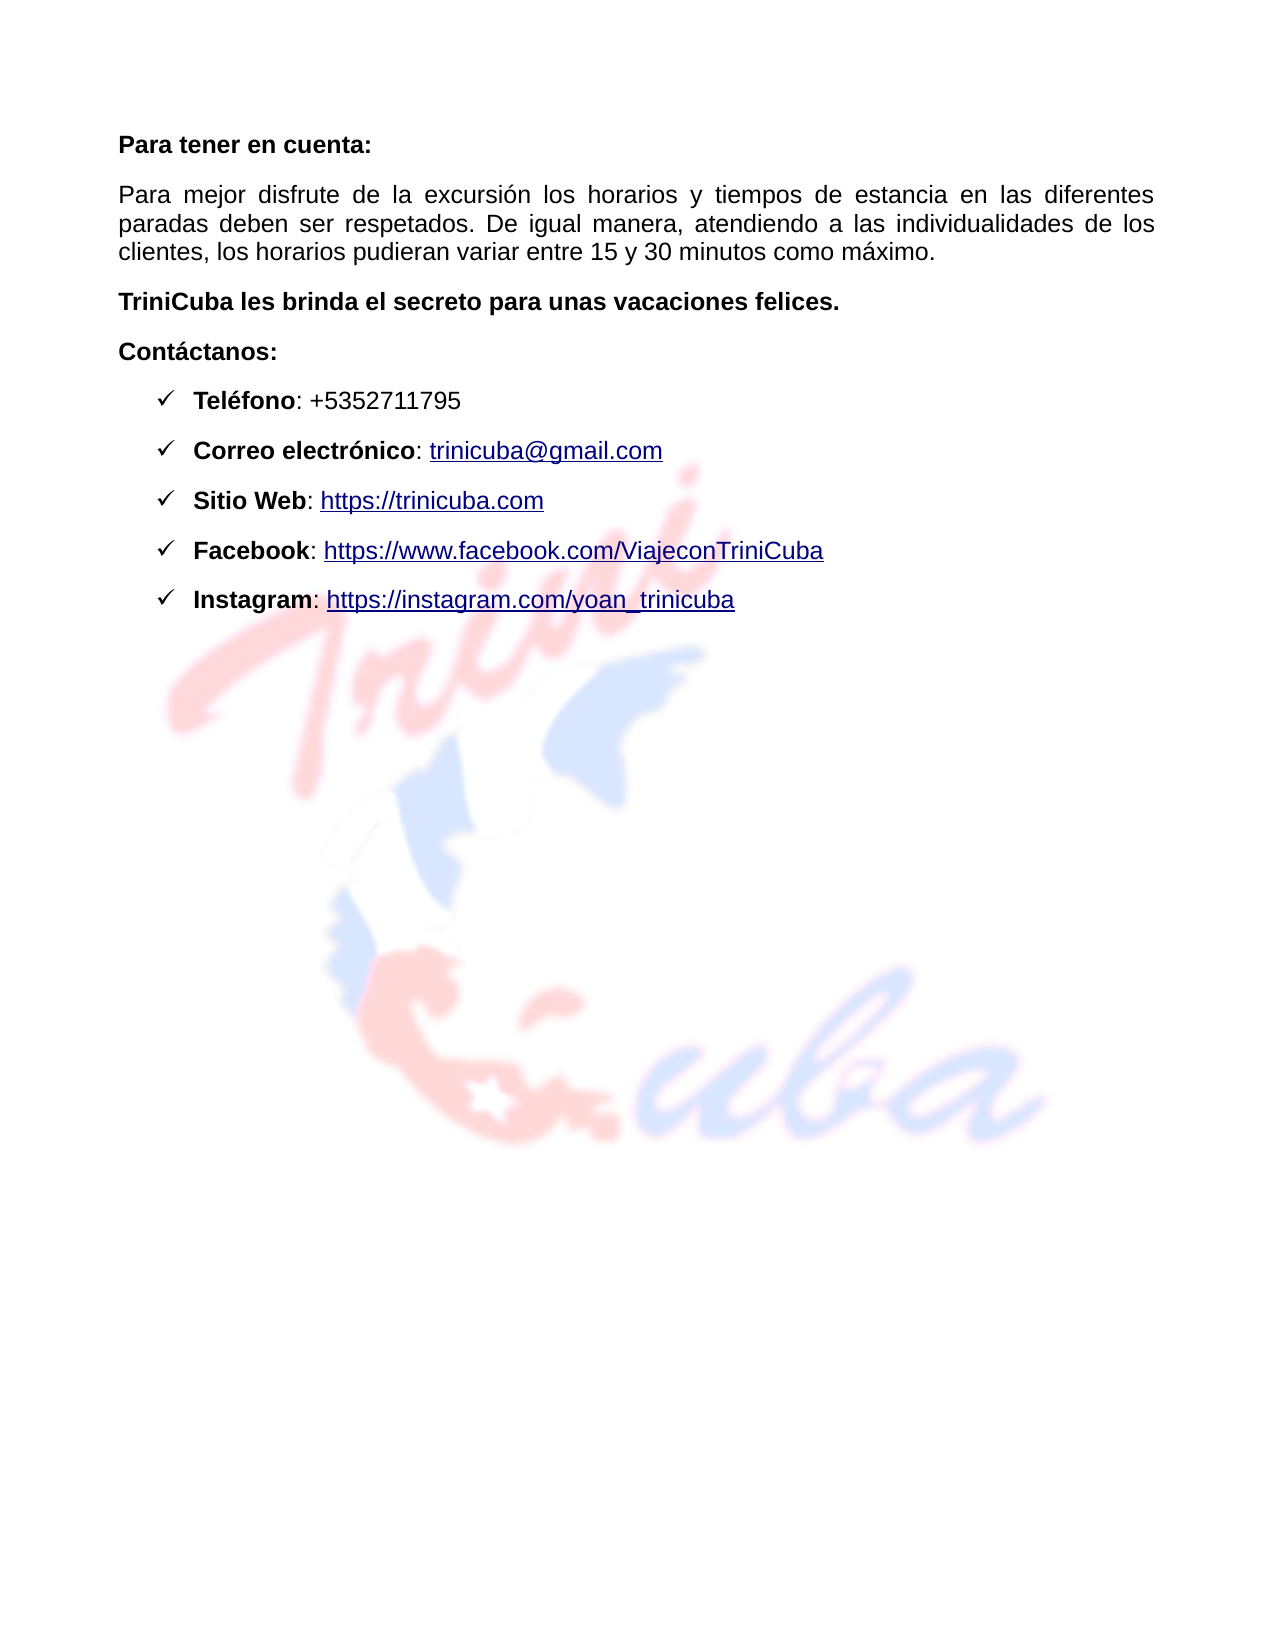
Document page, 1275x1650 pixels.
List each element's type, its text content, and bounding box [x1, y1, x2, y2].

text Para tener en cuenta: [118, 130, 1157, 159]
text Contáctanos: [118, 337, 1157, 365]
text TriniCuba les brinda el secreto para unas vacaciones felices. [118, 287, 1157, 316]
list Teléfono: +5352711795 [156, 386, 1157, 415]
text Para mejor disfrute de la excursión los horarios y tiempos de estancia en las diferentes paradas deben ser respetados. De igual manera, atendiendo a las individualidades de los clientes, los horarios pudieran variar entre 15 y 30 minutos como máximo. [118, 180, 1157, 266]
